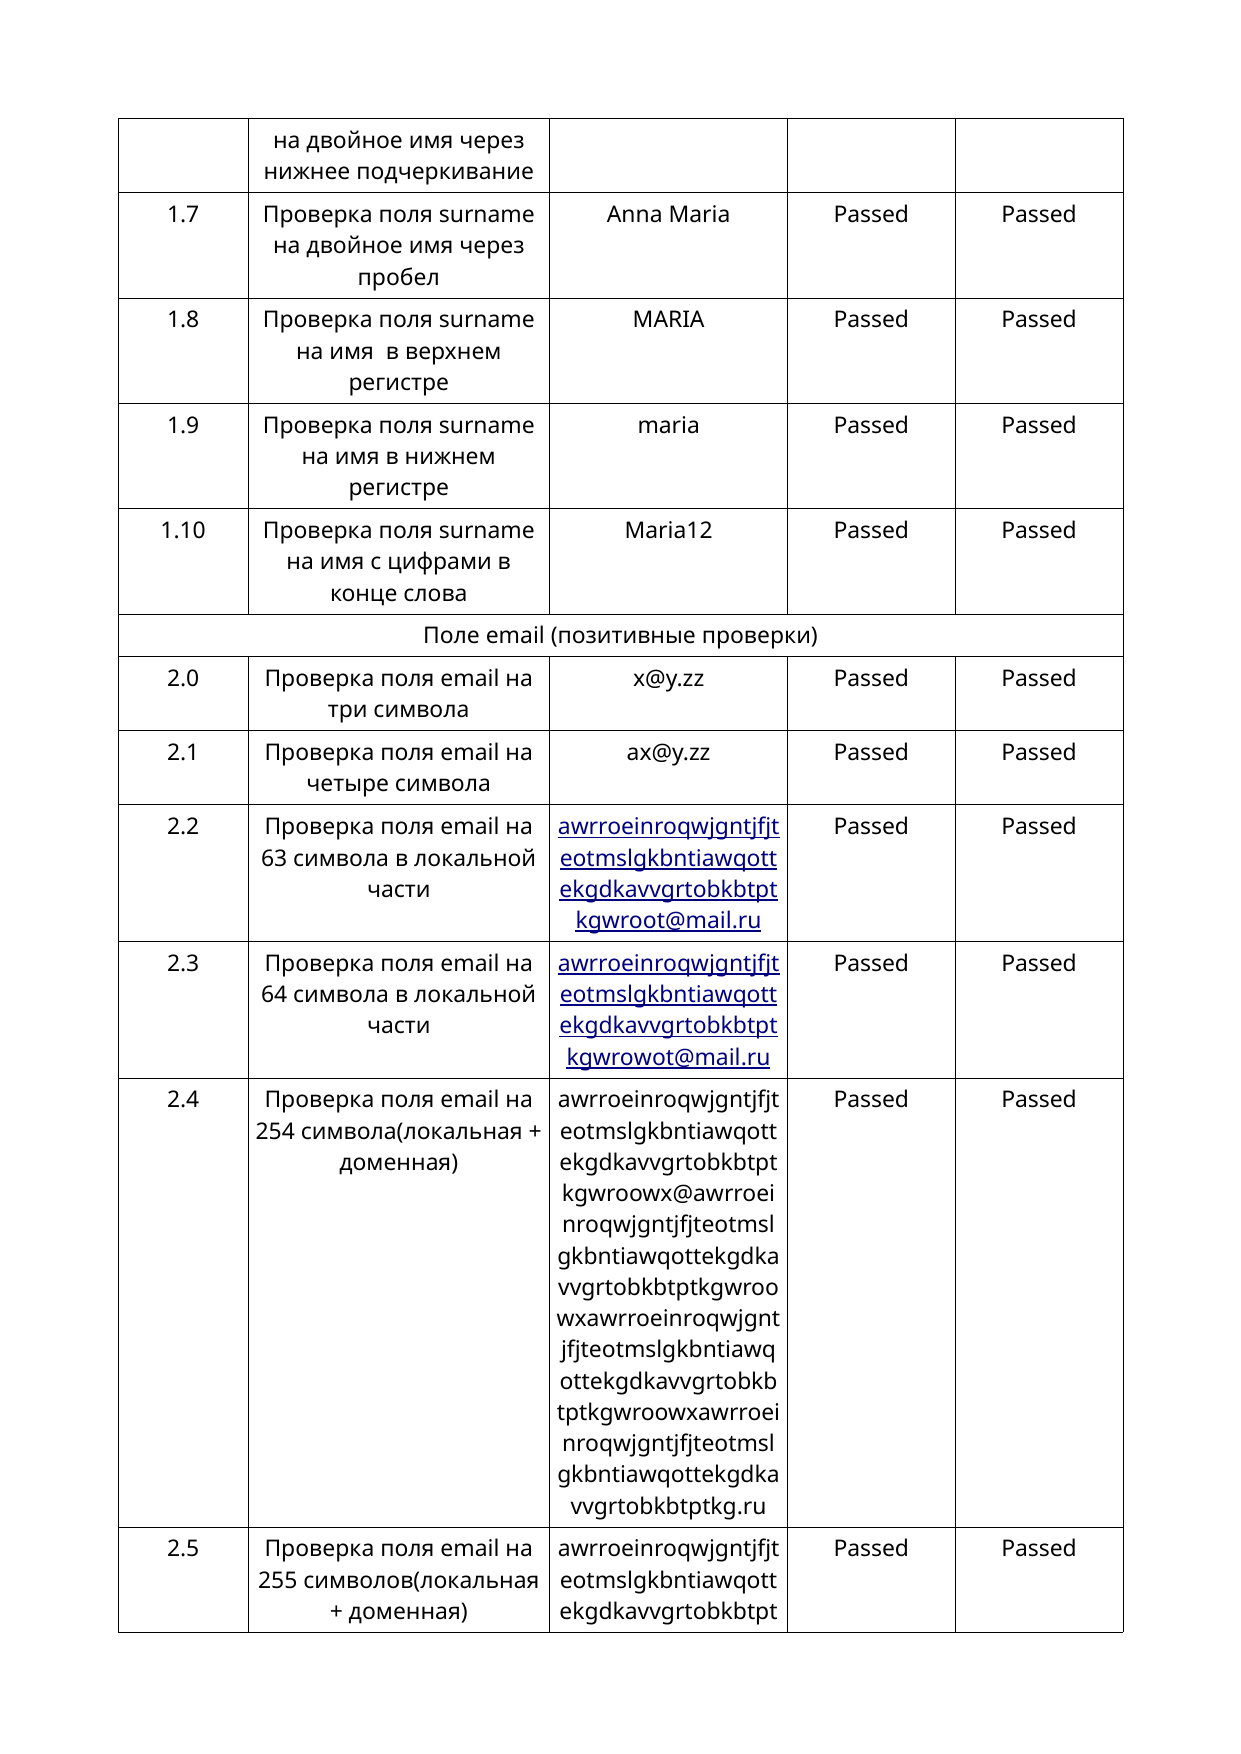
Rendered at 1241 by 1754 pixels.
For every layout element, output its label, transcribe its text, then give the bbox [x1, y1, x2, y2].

table_cell x@y.zz [550, 657, 787, 730]
table_cell Проверка поля email на четыре символа [249, 731, 549, 804]
table_cell Поле email (позитивные проверки) [119, 615, 1123, 656]
table_cell Passed [788, 805, 955, 941]
table_cell awrroeinroqwjgntjfjteotmslgkbntiawqottekgdkavvgrtobkbtptkgwrowot@mail.ru [550, 942, 787, 1077]
table_cell 1.9 [119, 404, 248, 508]
table_cell Проверка поля email на 63 символа в локальной части [249, 805, 549, 941]
table_cell Passed [956, 193, 1123, 297]
table_cell [956, 119, 1123, 192]
table_cell 2.1 [119, 731, 248, 804]
table_cell Проверка поля surname на имя в нижнем регистре [249, 404, 549, 508]
table_cell 1.10 [119, 509, 248, 613]
table_cell 2.3 [119, 942, 248, 1077]
table_cell MARIA [550, 299, 787, 403]
table_cell Passed [788, 657, 955, 730]
table_cell Passed [956, 1079, 1123, 1527]
table_cell [550, 119, 787, 192]
table_cell Passed [956, 731, 1123, 804]
table_cell Проверка поля surname на имя с цифрами в конце слова [249, 509, 549, 613]
table_cell [119, 119, 248, 192]
table_cell awrroeinroqwjgntjfjteotmslgkbntiawqottekgdkavvgrtobkbtptkgwroowx@awrroeinroqwjgntjfjteotmslgkbntiawqottekgdkavvgrtobkbtptkgwroowxawrroeinroqwjgntjfjteotmslgkbntiawqottekgdkavvgrtobkbtptkgwroowxawrroeinroqwjgntjfjteotmslgkbntiawqottekgdkavvgrtobkbtptkg.ru [550, 1079, 787, 1527]
table_cell 2.4 [119, 1079, 248, 1527]
table_cell Passed [956, 1528, 1123, 1632]
table_cell Passed [956, 942, 1123, 1077]
table_cell Passed [788, 509, 955, 613]
table_cell maria [550, 404, 787, 508]
table_cell 2.2 [119, 805, 248, 941]
table_cell Anna Maria [550, 193, 787, 297]
table_cell [788, 119, 955, 192]
table_cell 1.8 [119, 299, 248, 403]
table_cell Проверка поля surname на двойное имя через пробел [249, 193, 549, 297]
table_cell на двойное имя через нижнее подчеркивание [249, 119, 549, 192]
table_cell Passed [788, 942, 955, 1077]
table_cell Passed [956, 509, 1123, 613]
table_cell 2.0 [119, 657, 248, 730]
table_cell awrroeinroqwjgntjfjteotmslgkbntiawqottekgdkavvgrtobkbtptkgwroot@mail.ru [550, 805, 787, 941]
table_cell 1.7 [119, 193, 248, 297]
table_cell Passed [788, 731, 955, 804]
table_cell Проверка поля email на 254 символа(локальная + доменная) [249, 1079, 549, 1527]
table_cell Passed [788, 404, 955, 508]
table_cell Passed [956, 299, 1123, 403]
table_cell Passed [956, 657, 1123, 730]
table_cell Passed [956, 805, 1123, 941]
table_cell Passed [956, 404, 1123, 508]
table_cell Проверка поля email на 255 символов(локальная + доменная) [249, 1528, 549, 1632]
table_cell Проверка поля surname на имя в верхнем регистре [249, 299, 549, 403]
table_cell Проверка поля email на три символа [249, 657, 549, 730]
table_cell Проверка поля email на 64 символа в локальной части [249, 942, 549, 1077]
table_cell Passed [788, 1079, 955, 1527]
table_cell 2.5 [119, 1528, 248, 1632]
table_cell Passed [788, 193, 955, 297]
table_cell Maria12 [550, 509, 787, 613]
table_cell Passed [788, 1528, 955, 1632]
table_cell Passed [788, 299, 955, 403]
table_cell awrroeinroqwjgntjfjteotmslgkbntiawqottekgdkavvgrtobkbtpt [550, 1528, 787, 1632]
table_cell ax@y.zz [550, 731, 787, 804]
